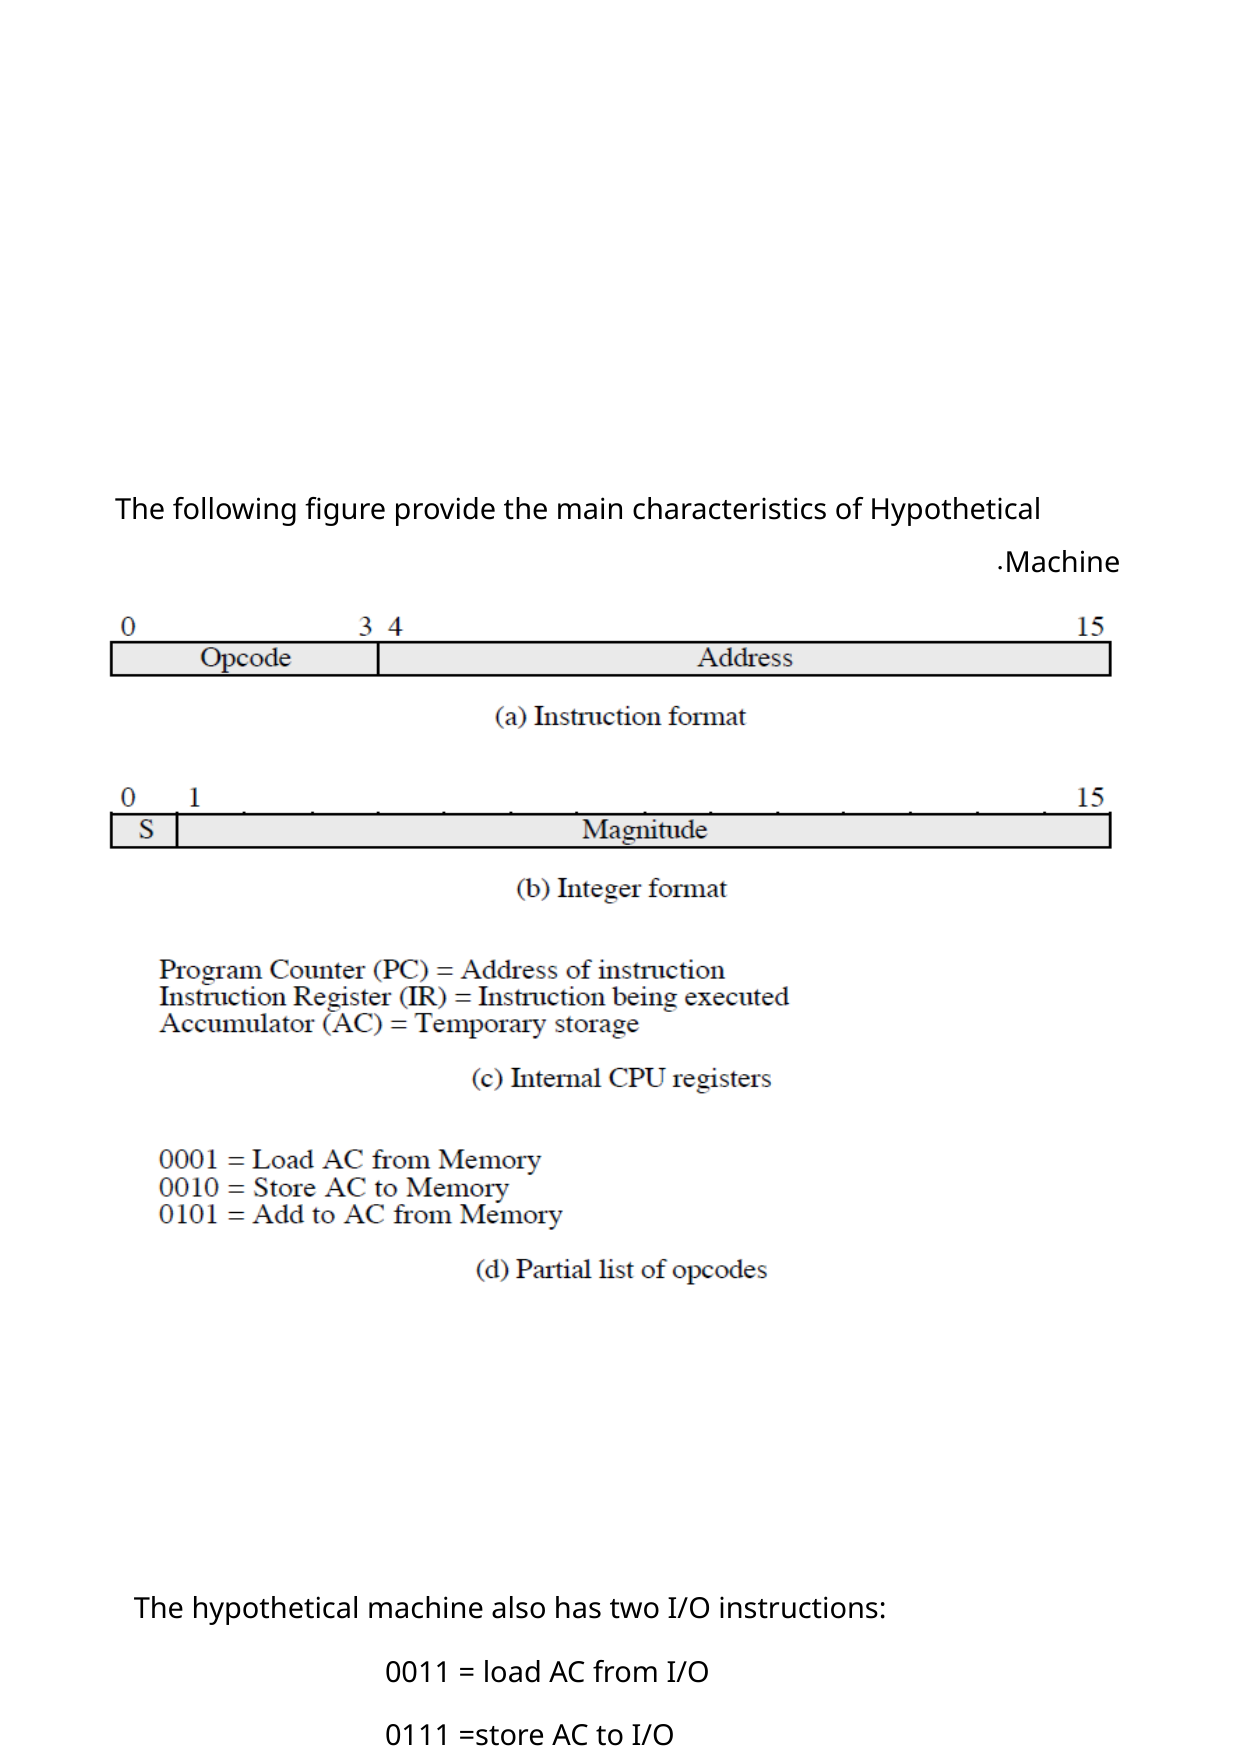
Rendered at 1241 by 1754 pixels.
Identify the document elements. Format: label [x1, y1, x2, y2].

picture [92, 599, 1130, 1291]
